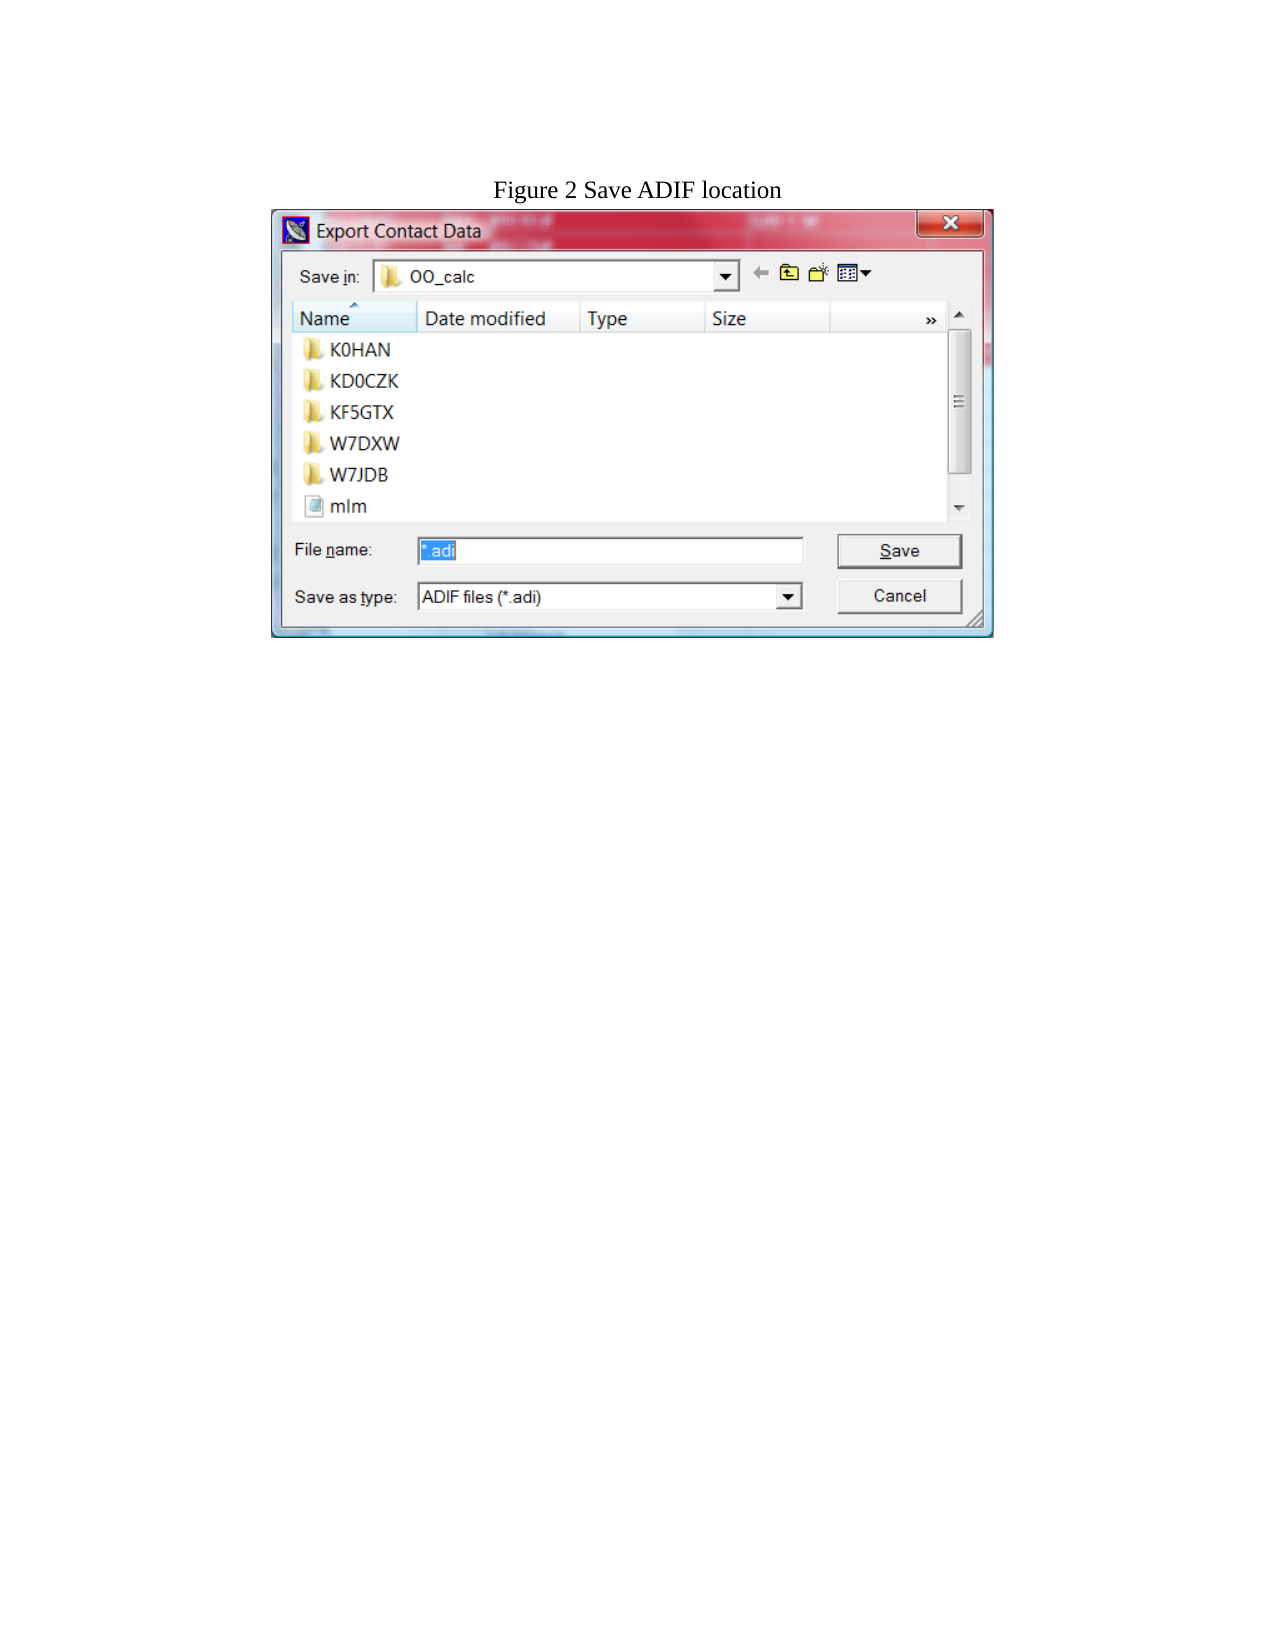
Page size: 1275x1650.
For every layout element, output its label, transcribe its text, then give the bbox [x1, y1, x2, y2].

picture [271, 209, 994, 638]
text Figure 2 Save ADIF location [118, 176, 1157, 204]
